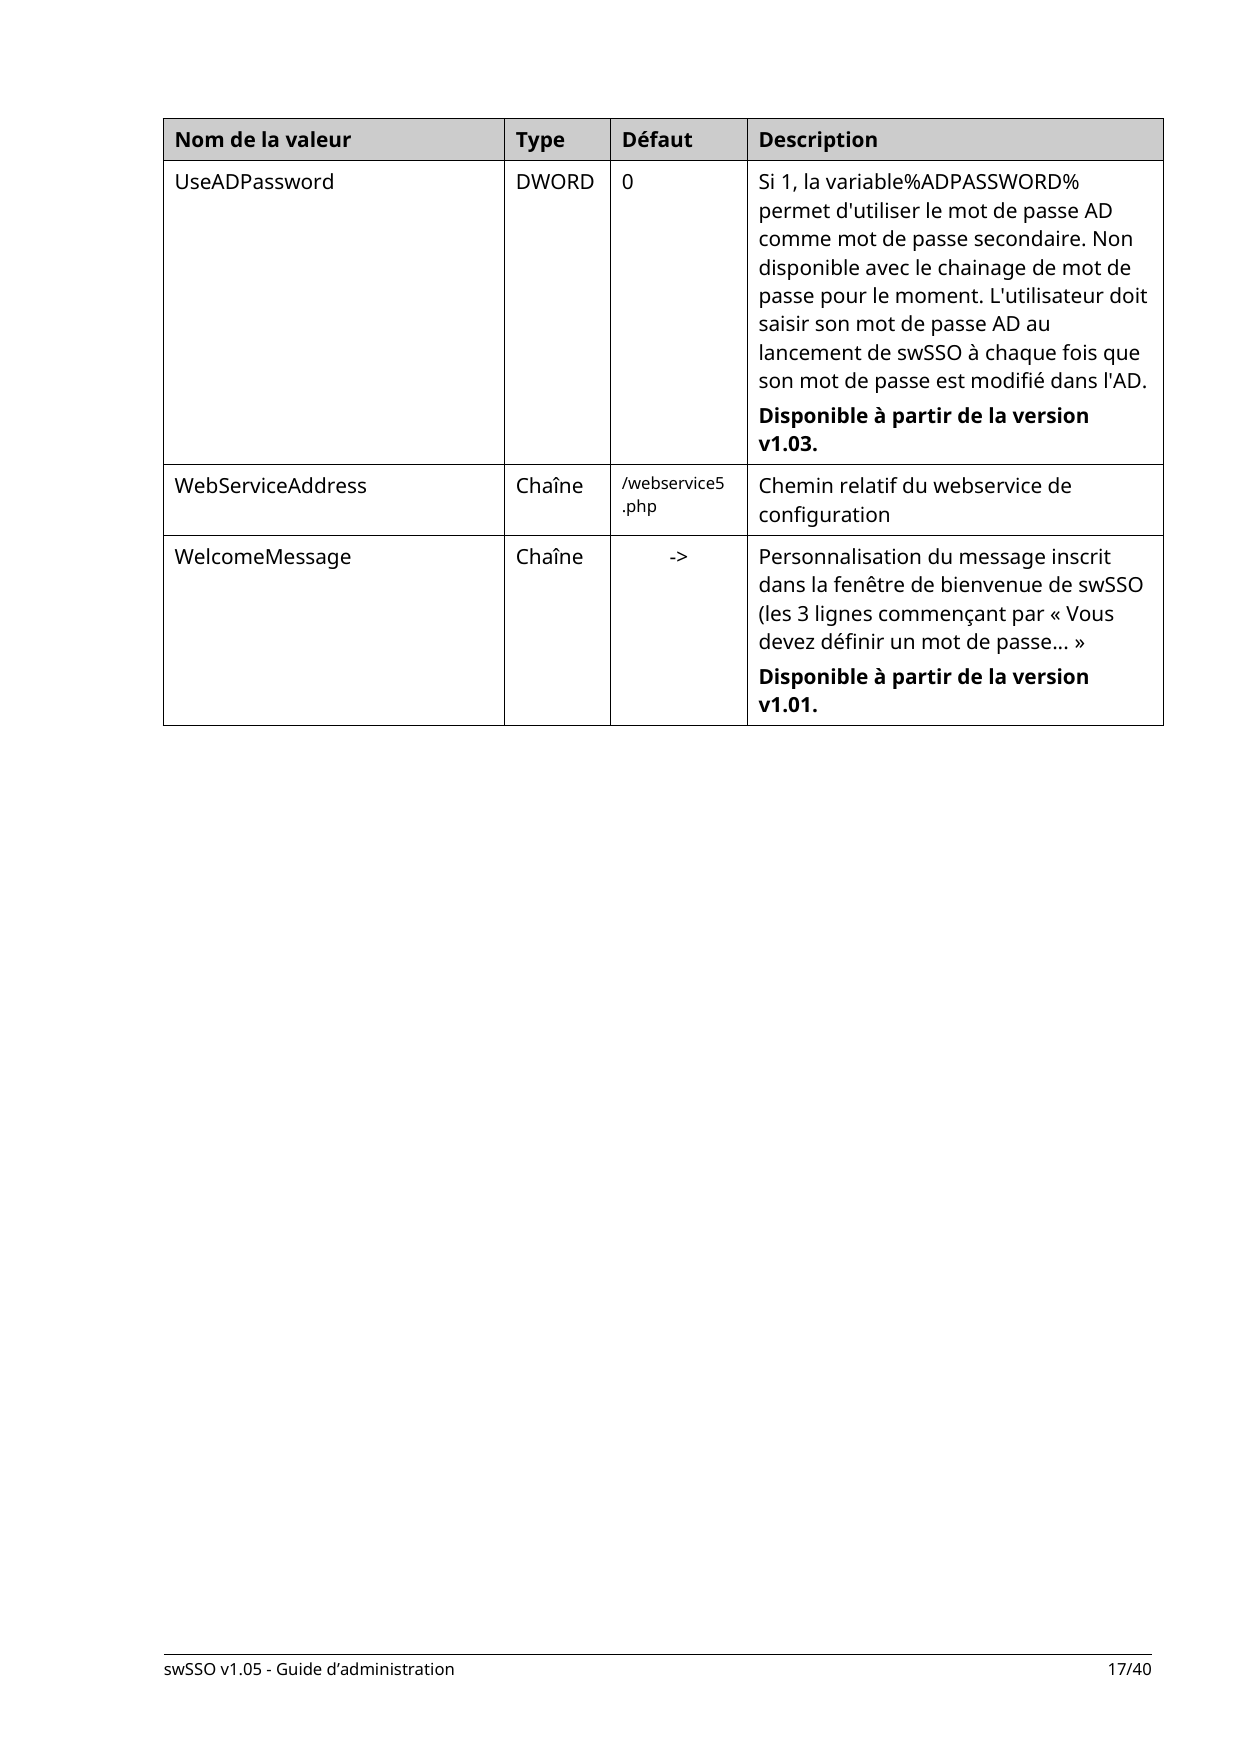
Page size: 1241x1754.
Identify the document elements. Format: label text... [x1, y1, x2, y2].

table_cell UseADPassword [164, 161, 504, 464]
table_cell WelcomeMessage [164, 536, 504, 725]
table_cell WebServiceAddress [164, 465, 504, 535]
table_header Défaut [611, 119, 747, 160]
table_header Nom de la valeur [164, 119, 504, 160]
table_cell Personnalisation du message inscrit dans la fenêtre de bienvenue de swSSO (les 3 lignes commençant par « Vous devez définir un mot de passe... » Disponible à partir de la version v1.01. [748, 536, 1163, 725]
table_cell /webservice5 .php [611, 465, 747, 535]
table_cell 0 [611, 161, 747, 464]
table_cell DWORD [505, 161, 610, 464]
table_cell Chaîne [505, 465, 610, 535]
table_cell Chaîne [505, 536, 610, 725]
table_header Description [748, 119, 1163, 160]
table_cell Si 1, la variable%ADPASSWORD% permet d'utiliser le mot de passe AD comme mot de passe secondaire. Non disponible avec le chainage de mot de passe pour le moment. L'utilisateur doit saisir son mot de passe AD au lancement de swSSO à chaque fois que son mot de passe est modifié dans l'AD. Disponible à partir de la version v1.03. [748, 161, 1163, 464]
table_cell -> [611, 536, 747, 725]
table_cell Chemin relatif du webservice de configuration [748, 465, 1163, 535]
table_header Type [505, 119, 610, 160]
